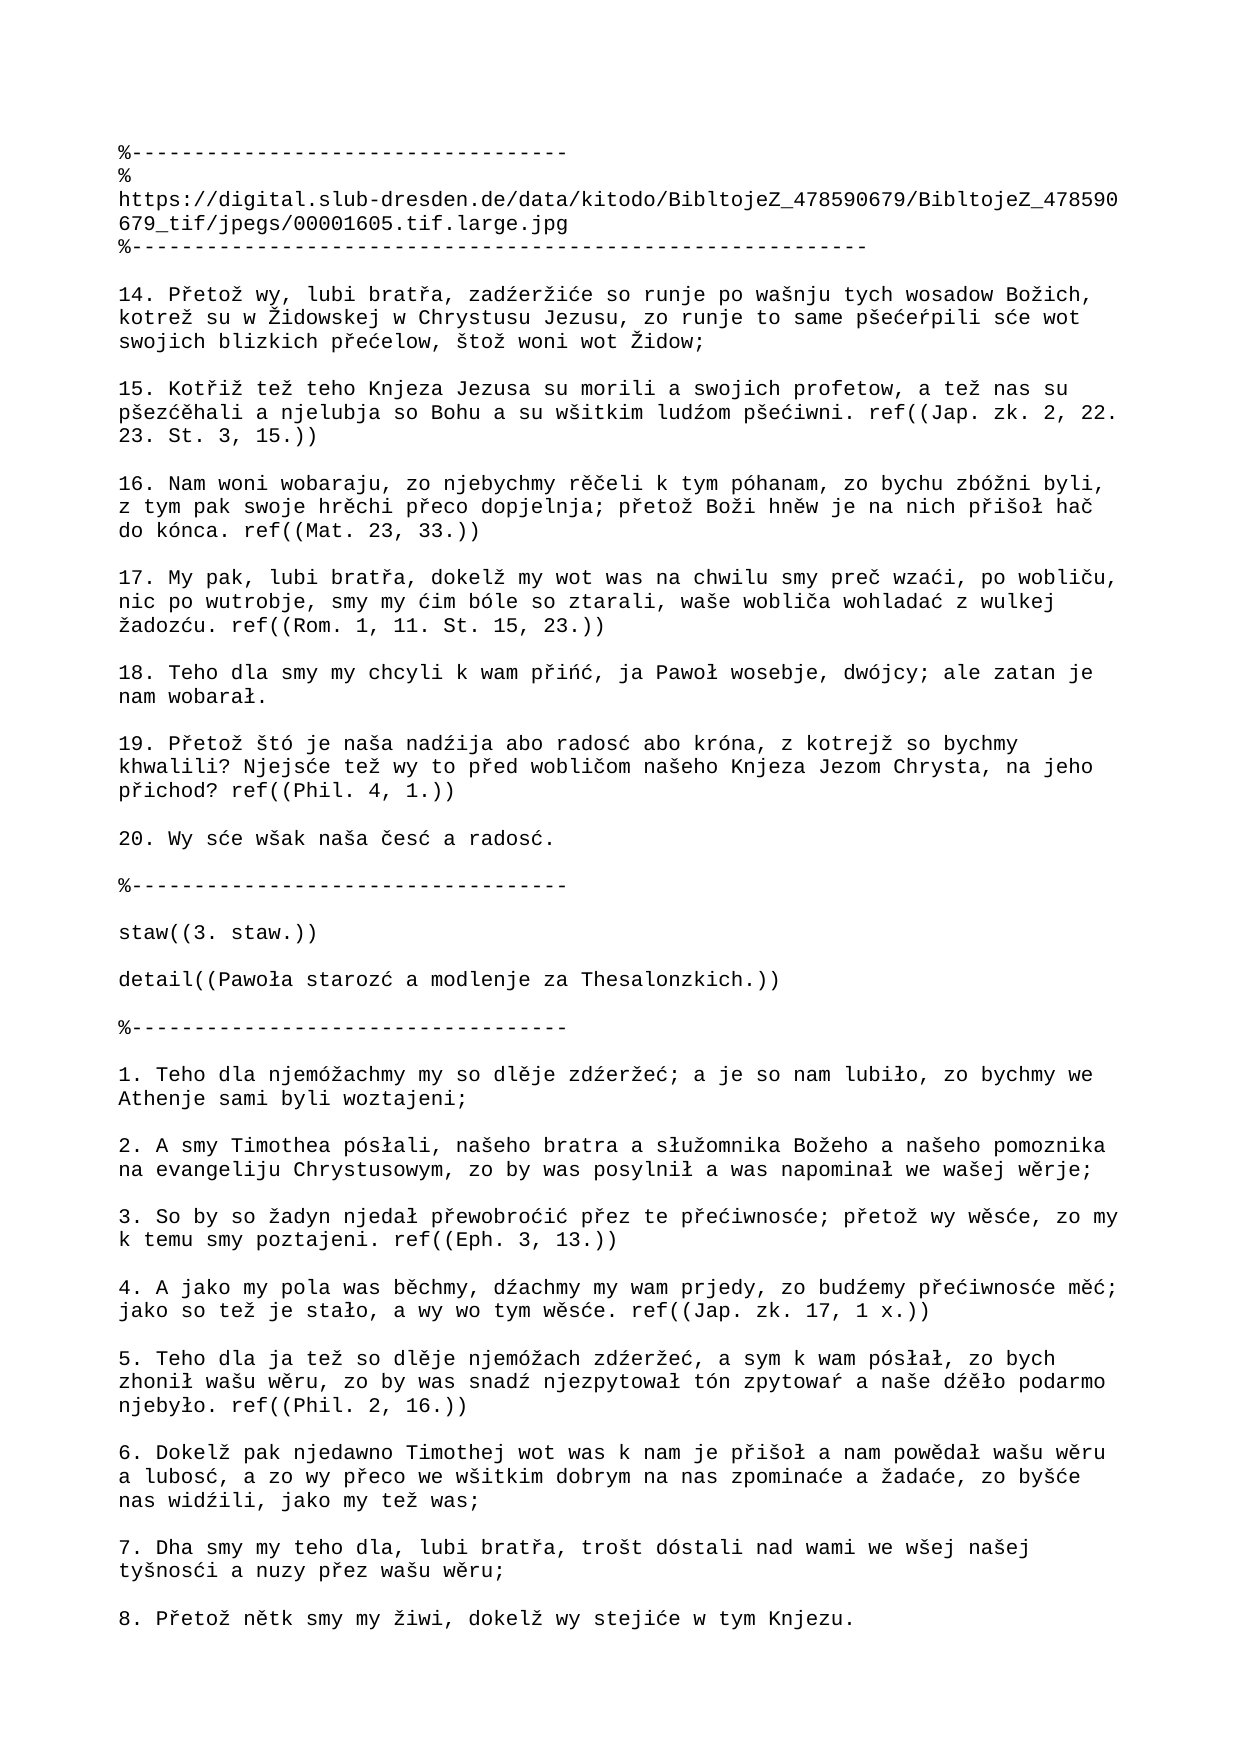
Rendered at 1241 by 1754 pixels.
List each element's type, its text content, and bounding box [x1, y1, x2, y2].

text 16. Nam woni wobaraju, zo njebychmy rěčeli k tym póhanam, zo bychu zbóžni byli, z tym pak swoje hrěchi přeco dopjelnja; přetož Boži hněw je na nich přišoł hač do kónca. ref((Mat. 23, 33.)) [118, 473, 1122, 544]
text %----------------------------------- [118, 142, 1122, 165]
text %----------------------------------- [118, 875, 1122, 898]
text 19. Přetož štó je naša nadźija abo radosć abo króna, z kotrejž so bychmy khwalili? Njejsće tež wy to před wobličom našeho Knjeza Jezom Chrysta, na jeho přichod? ref((Phil. 4, 1.)) [118, 733, 1122, 804]
text 2. A smy Timothea pósłali, našeho bratra a słužomnika Božeho a našeho pomoznika na evangeliju Chrystusowym, zo by was posylnił a was napominał we wašej wěrje; [118, 1135, 1122, 1182]
text 8. Přetož nětk smy my žiwi, dokelž wy stejiće w tym Knjezu. [118, 1608, 1122, 1631]
text 5. Teho dla ja tež so dlěje njemóžach zdźeržeć, a sym k wam pósłał, zo bych zhonił wašu wěru, zo by was snadź njezpytował tón zpytowaŕ a naše dźěło podarmo njebyło. ref((Phil. 2, 16.)) [118, 1348, 1122, 1419]
text 7. Dha smy my teho dla, lubi bratřa, trošt dóstali nad wami we wšej našej tyšnosći a nuzy přez wašu wěru; [118, 1537, 1122, 1584]
text 17. My pak, lubi bratřa, dokelž my wot was na chwilu smy preč wzaći, po wobliču, nic po wutrobje, smy my ćim bóle so ztarali, waše wobliča wohladać z wulkej žadozću. ref((Rom. 1, 11. St. 15, 23.)) [118, 567, 1122, 638]
text 6. Dokelž pak njedawno Timothej wot was k nam je přišoł a nam powědał wašu wěru a lubosć, a zo wy přeco we wšitkim dobrym na nas zpominaće a žadaće, zo byšće nas widźili, jako my tež was; [118, 1442, 1122, 1513]
text % https://digital.slub-dresden.de/data/kitodo/BibltojeZ_478590679/BibltojeZ_478590679_tif/jpegs/00001605.tif.large.jpg [118, 165, 1122, 236]
text 15. Kotřiž tež teho Knjeza Jezusa su morili a swojich profetow, a tež nas su pšezćěhali a njelubja so Bohu a su wšitkim ludźom pšećiwni. ref((Jap. zk. 2, 22. 23. St. 3, 15.)) [118, 378, 1122, 449]
text detail((Pawoła starozć a modlenje za Thesalonzkich.)) [118, 969, 1122, 993]
text %----------------------------------------------------------- [118, 236, 1122, 260]
text 1. Teho dla njemóžachmy my so dlěje zdźeržeć; a je so nam lubiło, zo bychmy we Athenje sami byli woztajeni; [118, 1064, 1122, 1111]
text 18. Teho dla smy my chcyli k wam přińć, ja Pawoł wosebje, dwójcy; ale zatan je nam wobarał. [118, 662, 1122, 709]
text 14. Přetož wy, lubi bratřa, zadźeržiće so runje po wašnju tych wosadow Božich, kotrež su w Židowskej w Chrystusu Jezusu, zo runje to same pšećeŕpili sće wot swojich blizkich přećelow, štož woni wot Židow; [118, 284, 1122, 354]
text 20. Wy sće wšak naša česć a radosć. [118, 827, 1122, 851]
text staw((3. staw.)) [118, 922, 1122, 946]
text %----------------------------------- [118, 1017, 1122, 1040]
text 4. A jako my pola was běchmy, dźachmy my wam prjedy, zo budźemy přećiwnosće měć; jako so tež je stało, a wy wo tym wěsće. ref((Jap. zk. 17, 1 x.)) [118, 1277, 1122, 1324]
text 3. So by so žadyn njedał přewobroćić přez te přećiwnosće; přetož wy wěsće, zo my k temu smy poztajeni. ref((Eph. 3, 13.)) [118, 1206, 1122, 1253]
